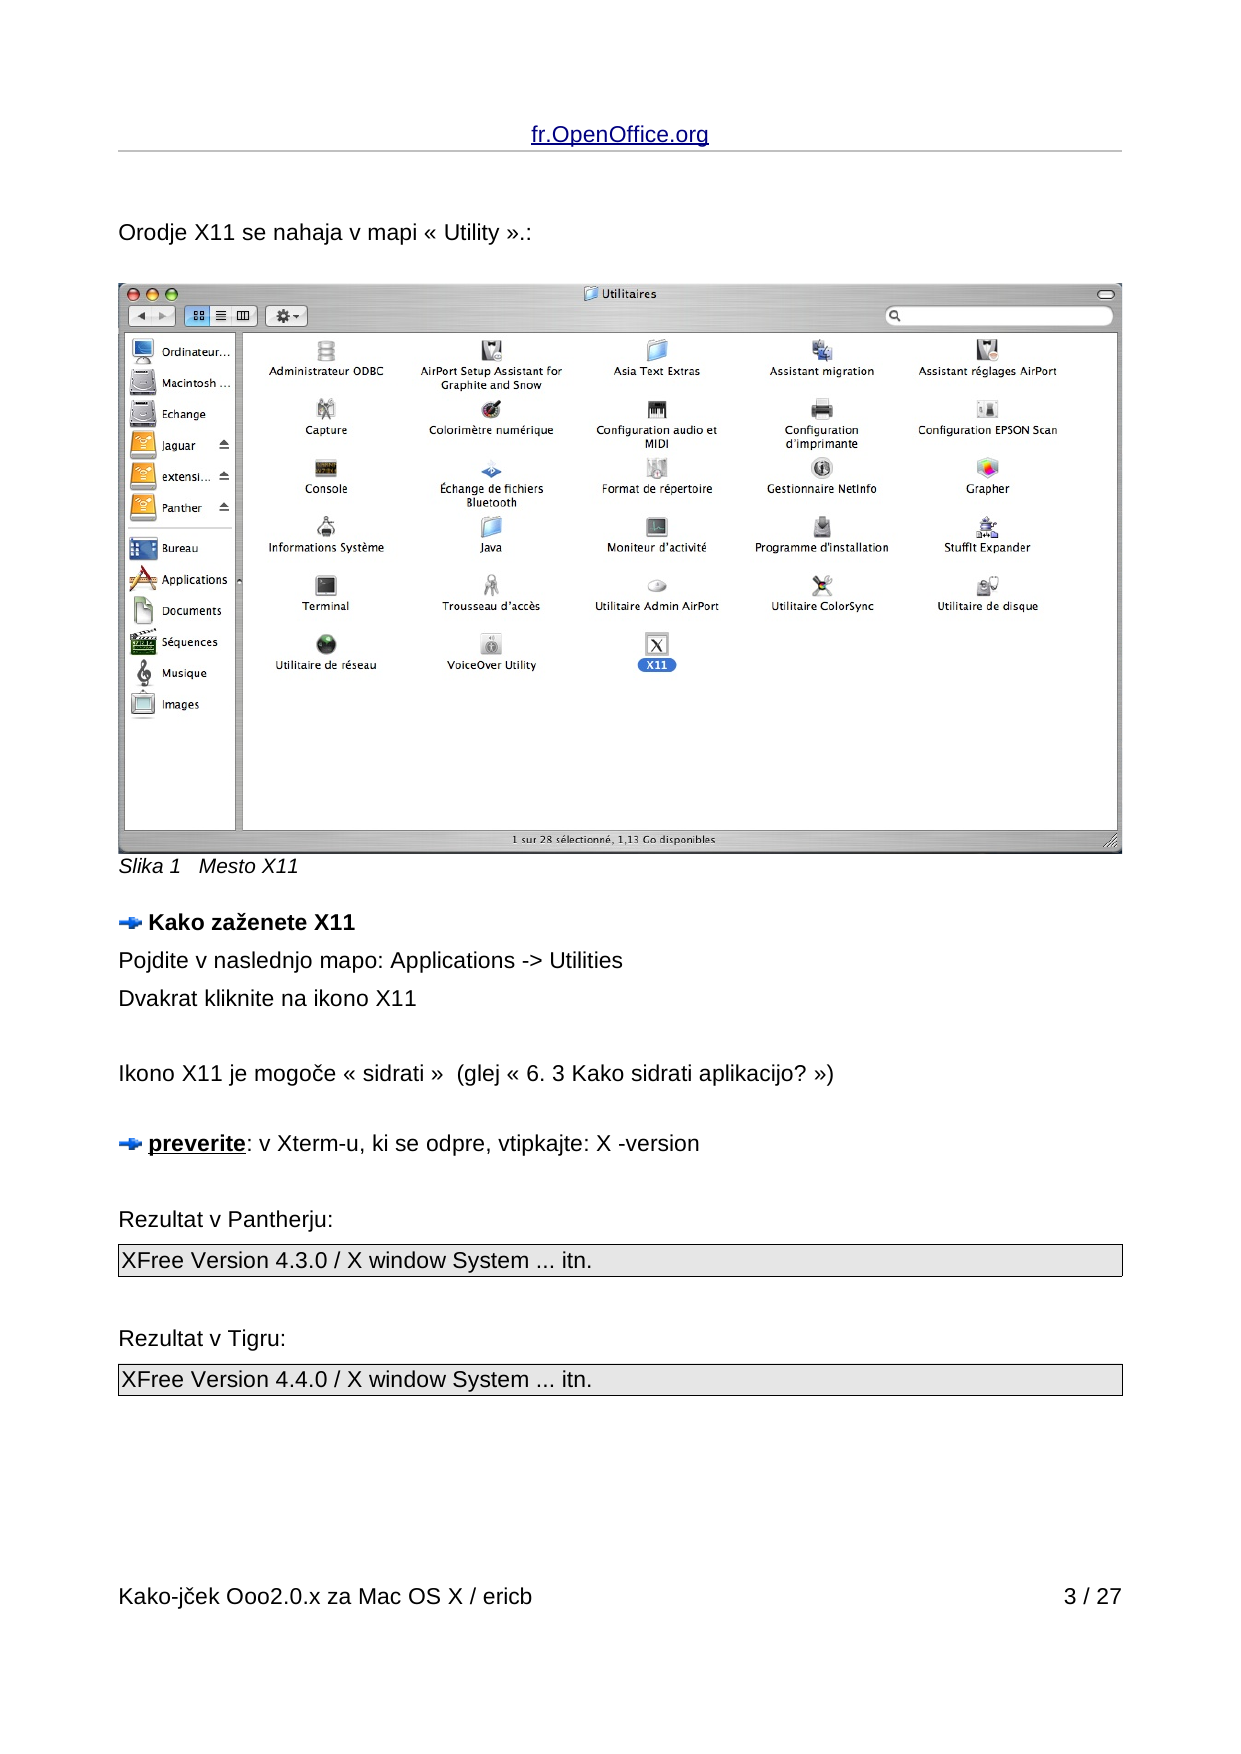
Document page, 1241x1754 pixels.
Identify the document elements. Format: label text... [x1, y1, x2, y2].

list Kako zaženete X11 [118, 909, 1122, 936]
list preverite: v Xterm-u, ki se odpre, vtipkajte: X -version [118, 1131, 1122, 1157]
text Dvakrat kliknite na ikono X11 [118, 985, 1122, 1011]
text Rezultat v Pantherju: [118, 1206, 1122, 1232]
text Pojdite v naslednjo mapo: Applications -> Utilities [118, 947, 1122, 973]
picture [119, 1138, 142, 1150]
text XFree Version 4.4.0 / X window System ... itn. [119, 1365, 1122, 1395]
picture [119, 917, 142, 929]
text XFree Version 4.3.0 / X window System ... itn. [119, 1245, 1122, 1276]
text Orodje X11 se nahaja v mapi « Utility ».: [118, 219, 1122, 245]
text Rezultat v Tigru: [118, 1326, 1122, 1352]
text Ikono X11 je mogoče « sidrati » (glej « 6. 3 Kako sidrati aplikacijo? ») [118, 1061, 1122, 1087]
picture [118, 283, 1123, 854]
text Slika 1 Mesto X11 [118, 854, 1122, 878]
